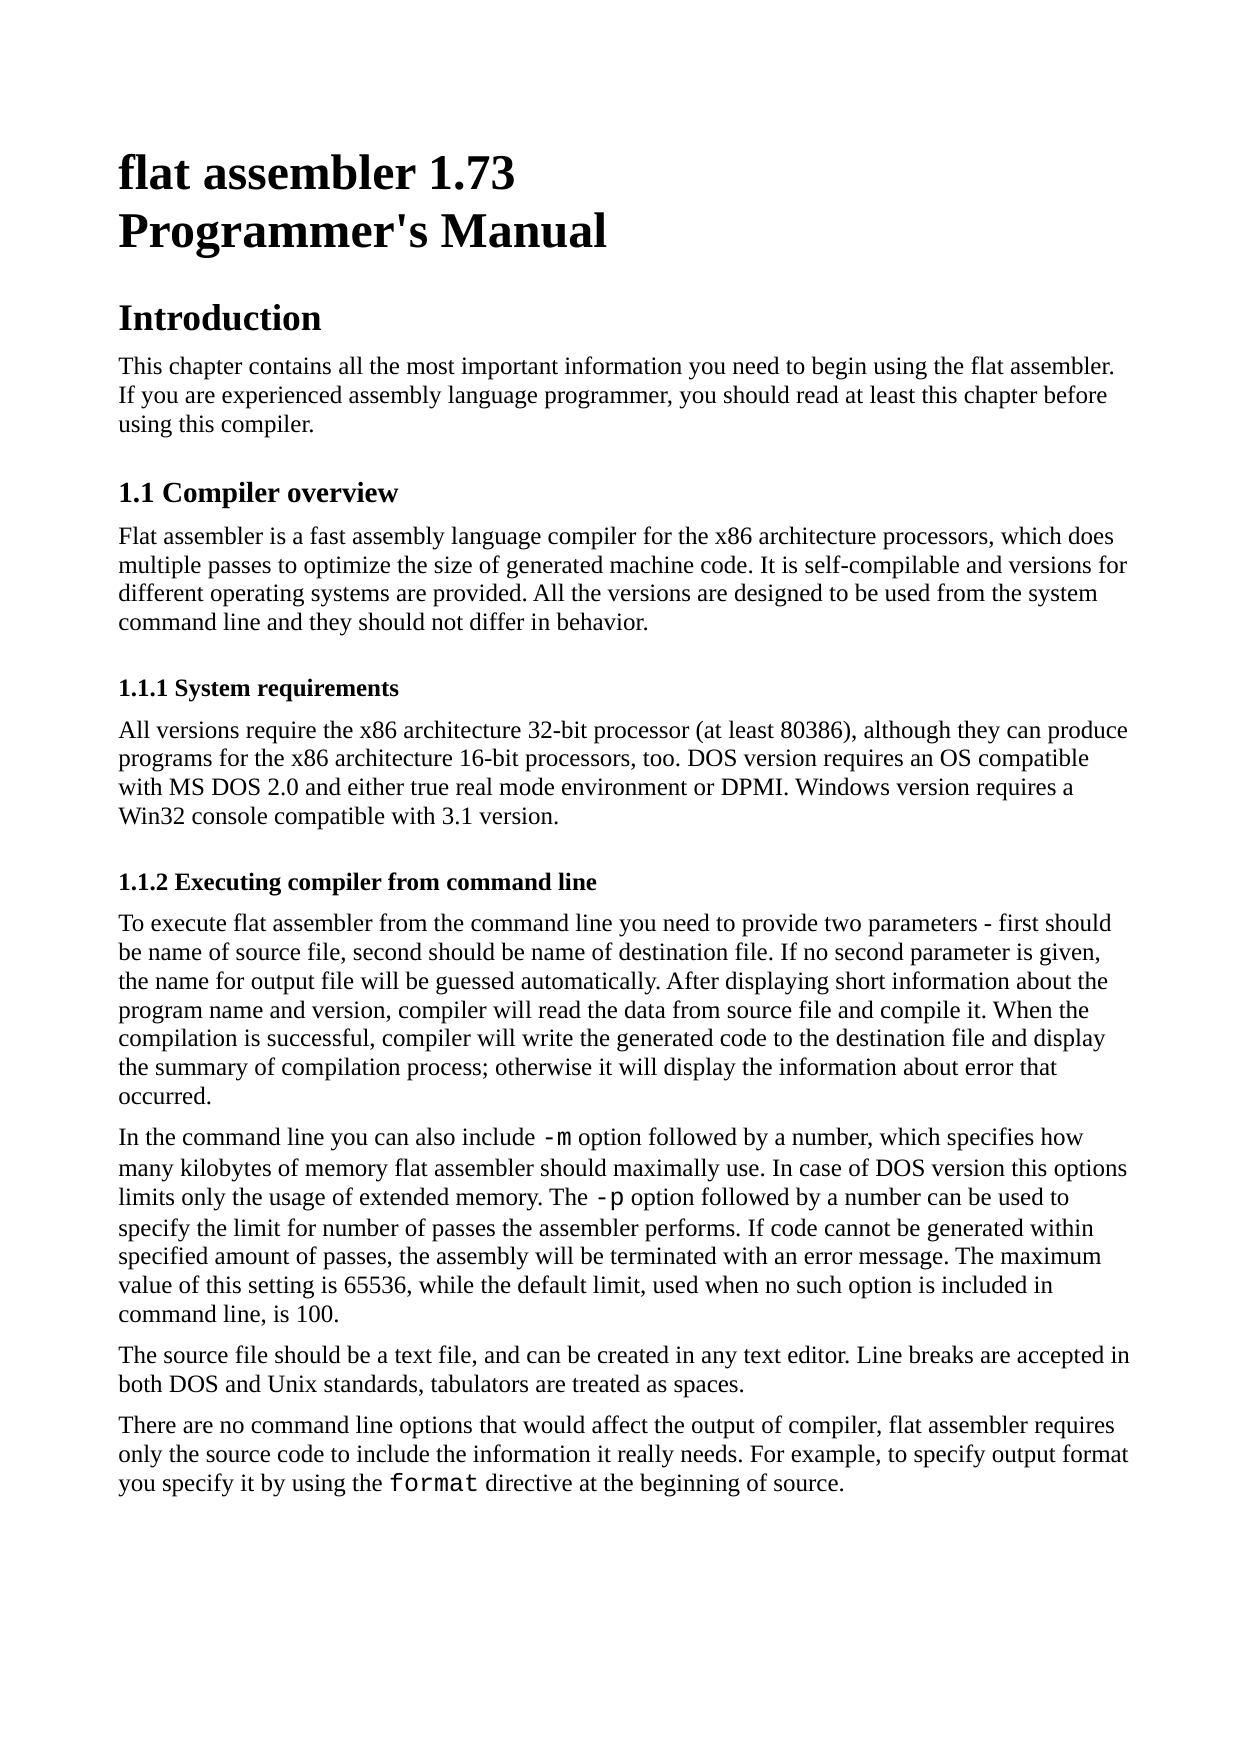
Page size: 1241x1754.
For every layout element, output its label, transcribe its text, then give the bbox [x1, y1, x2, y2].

subtitle 1.1 Compiler overview [118, 475, 1137, 508]
text Flat assembler is a fast assembly language compiler for the x86 architecture processors, which does multiple passes to optimize the size of generated machine code. It is self-compilable and versions for different operating systems are provided. All the versions are designed to be used from the system command line and they should not differ in behavior. [118, 521, 1137, 636]
subtitle Introduction [118, 296, 1137, 339]
subtitle 1.1.1 System requirements [118, 673, 1137, 702]
text The source file should be a text file, and can be created in any text editor. Line breaks are accepted in both DOS and Unix standards, tabulators are treated as spaces. [118, 1340, 1137, 1398]
text To execute flat assembler from the command line you need to provide two parameters - first should be name of source file, second should be name of destination file. If no second parameter is given, the name for output file will be guessed automatically. After displaying short information about the program name and version, compiler will read the data from source file and compile it. When the compilation is successful, compiler will write the generated code to the destination file and display the summary of compilation process; otherwise it will display the information about error that occurred. [118, 908, 1137, 1110]
text There are no command line options that would affect the output of compiler, flat assembler requires only the source code to include the information it really needs. For example, to specify output format you specify it by using the format directive at the beginning of source. [118, 1410, 1137, 1498]
text All versions require the x86 architecture 32-bit processor (at least 80386), although they can produce programs for the x86 architecture 16-bit processors, too. DOS version requires an OS compatible with MS DOS 2.0 and either true real mode environment or DPMI. Windows version requires a Win32 console compatible with 3.1 version. [118, 715, 1137, 830]
subtitle 1.1.2 Executing compiler from command line [118, 867, 1137, 896]
subtitle flat assembler 1.73 Programmer's Manual [118, 143, 1137, 258]
text In the command line you can also include -m option followed by a number, which specifies how many kilobytes of memory flat assembler should maximally use. In case of DOS version this options limits only the usage of extended memory. The -p option followed by a number can be used to specify the limit for number of passes the assembler performs. If code cannot be generated within specified amount of passes, the assembly will be terminated with an error message. The maximum value of this setting is 65536, while the default limit, used when no such option is included in command line, is 100. [118, 1122, 1137, 1328]
text This chapter contains all the most important information you need to begin using the flat assembler. If you are experienced assembly language programmer, you should read at least this chapter before using this compiler. [118, 351, 1137, 437]
